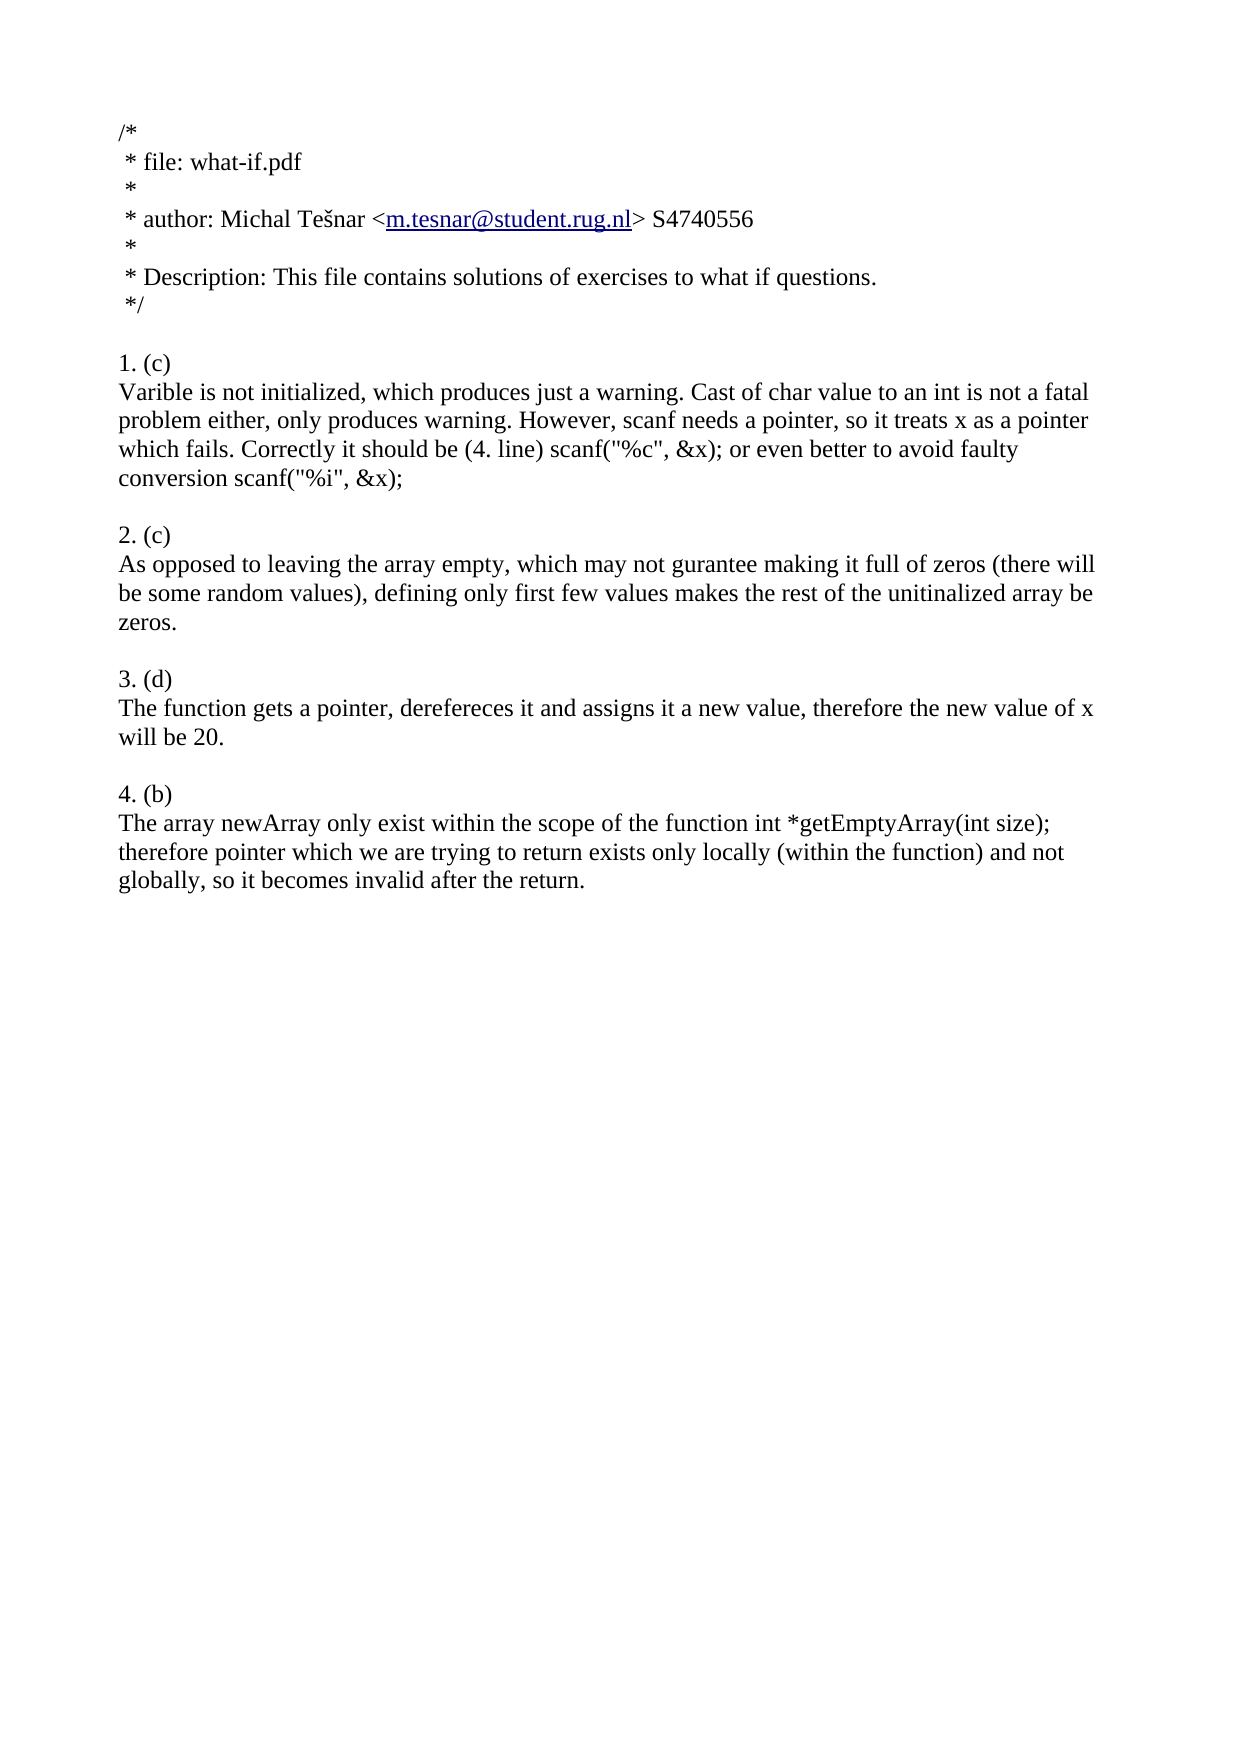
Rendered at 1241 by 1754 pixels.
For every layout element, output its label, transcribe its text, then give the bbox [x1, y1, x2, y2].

text 3. (d) [118, 664, 1122, 693]
text * author: Michal Tešnar <m.tesnar@student.rug.nl> S4740556 [118, 204, 1122, 233]
text * file: what-if.pdf [118, 147, 1122, 176]
text * [118, 176, 1122, 204]
text 1. (c) [118, 348, 1122, 377]
text */ [118, 291, 1122, 319]
text * [118, 233, 1122, 262]
text The array newArray only exist within the scope of the function int *getEmptyArray(int size); therefore pointer which we are trying to return exists only locally (within the function) and not globally, so it becomes invalid after the return. [118, 808, 1122, 894]
text 4. (b) [118, 779, 1122, 808]
text The function gets a pointer, derefereces it and assigns it a new value, therefore the new value of x will be 20. [118, 693, 1122, 751]
text /* [118, 118, 1122, 147]
text As opposed to leaving the array empty, which may not gurantee making it full of zeros (there will be some random values), defining only first few values makes the rest of the unitinalized array be zeros. [118, 549, 1122, 636]
text Varible is not initialized, which produces just a warning. Cast of char value to an int is not a fatal problem either, only produces warning. However, scanf needs a pointer, so it treats x as a pointer which fails. Correctly it should be (4. line) scanf("%c", &x); or even better to avoid faulty conversion scanf("%i", &x); [118, 377, 1122, 492]
text * Description: This file contains solutions of exercises to what if questions. [118, 262, 1122, 291]
text 2. (c) [118, 521, 1122, 549]
